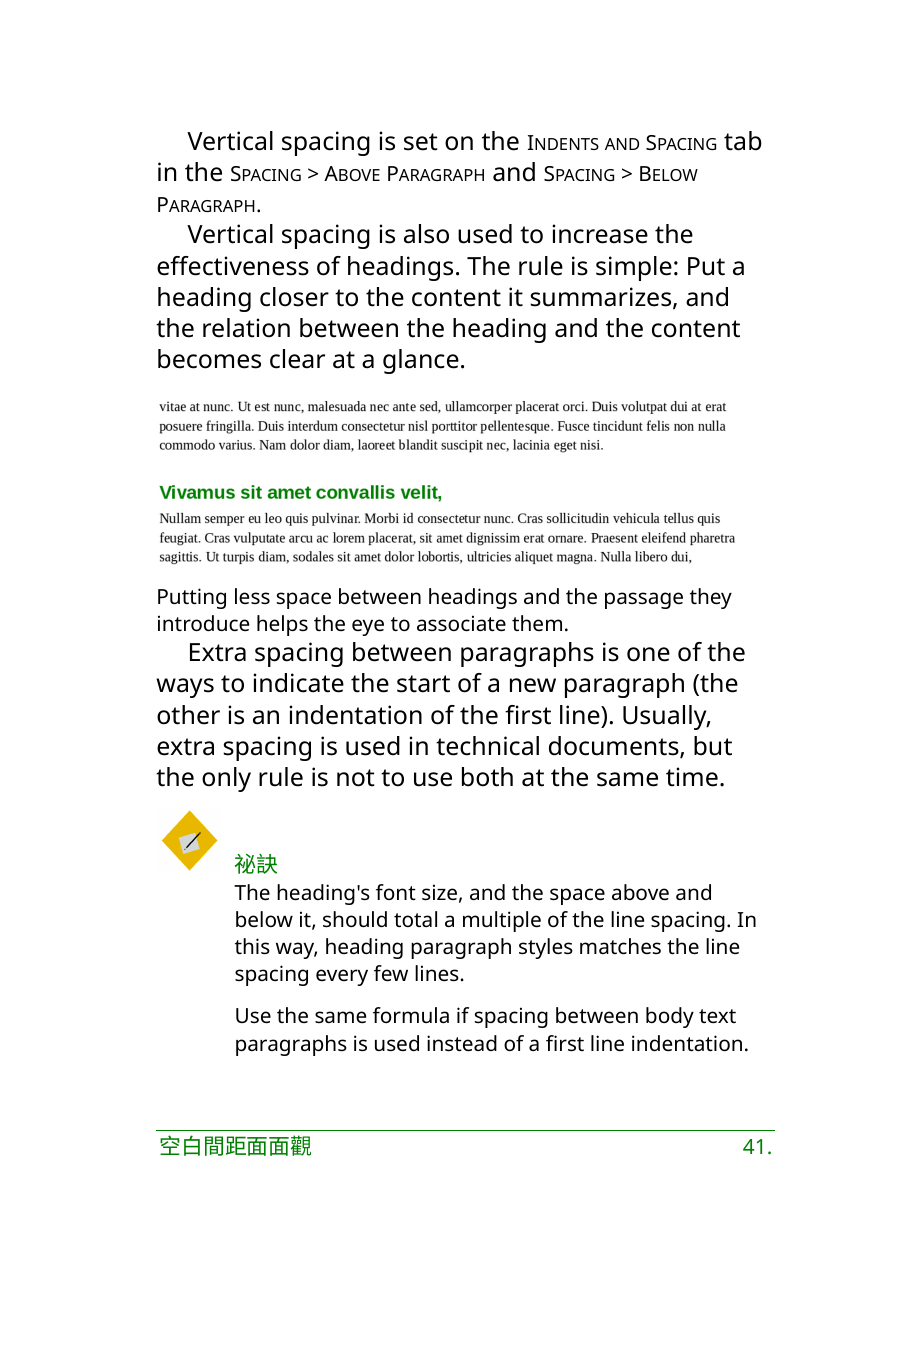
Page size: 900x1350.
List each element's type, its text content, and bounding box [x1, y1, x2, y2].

text The heading's font size, and the space above and below it, should total a multiple of the line spacing. In this way, heading paragraph styles matches the line spacing every few lines. [234, 878, 775, 987]
picture [156, 397, 740, 573]
text Vertical spacing is also used to increase the effectiveness of headings. The rule is simple: Put a heading closer to the content it summarizes, and the relation between the heading and the content becomes clear at a glance. [156, 219, 775, 375]
text Extra spacing between paragraphs is one of the ways to indicate the start of a new paragraph (the other is an indentation of the first line). Usually, extra spacing is used in technical documents, but the only rule is not to use both at the same time. [156, 637, 775, 793]
table_header [740, 398, 775, 572]
text Use the same formula if spacing between body text paragraphs is used instead of a first line indentation. [234, 1002, 775, 1056]
picture [157, 809, 220, 872]
text Vertical spacing is set on the Indents and Spacing tab in the Spacing > Above Paragraph and Spacing > Below Paragraph. [156, 125, 775, 219]
table_cell Putting less space between headings and the passage they introduce helps the eye to associate them. [156, 575, 775, 637]
list 祕訣 [156, 808, 775, 878]
